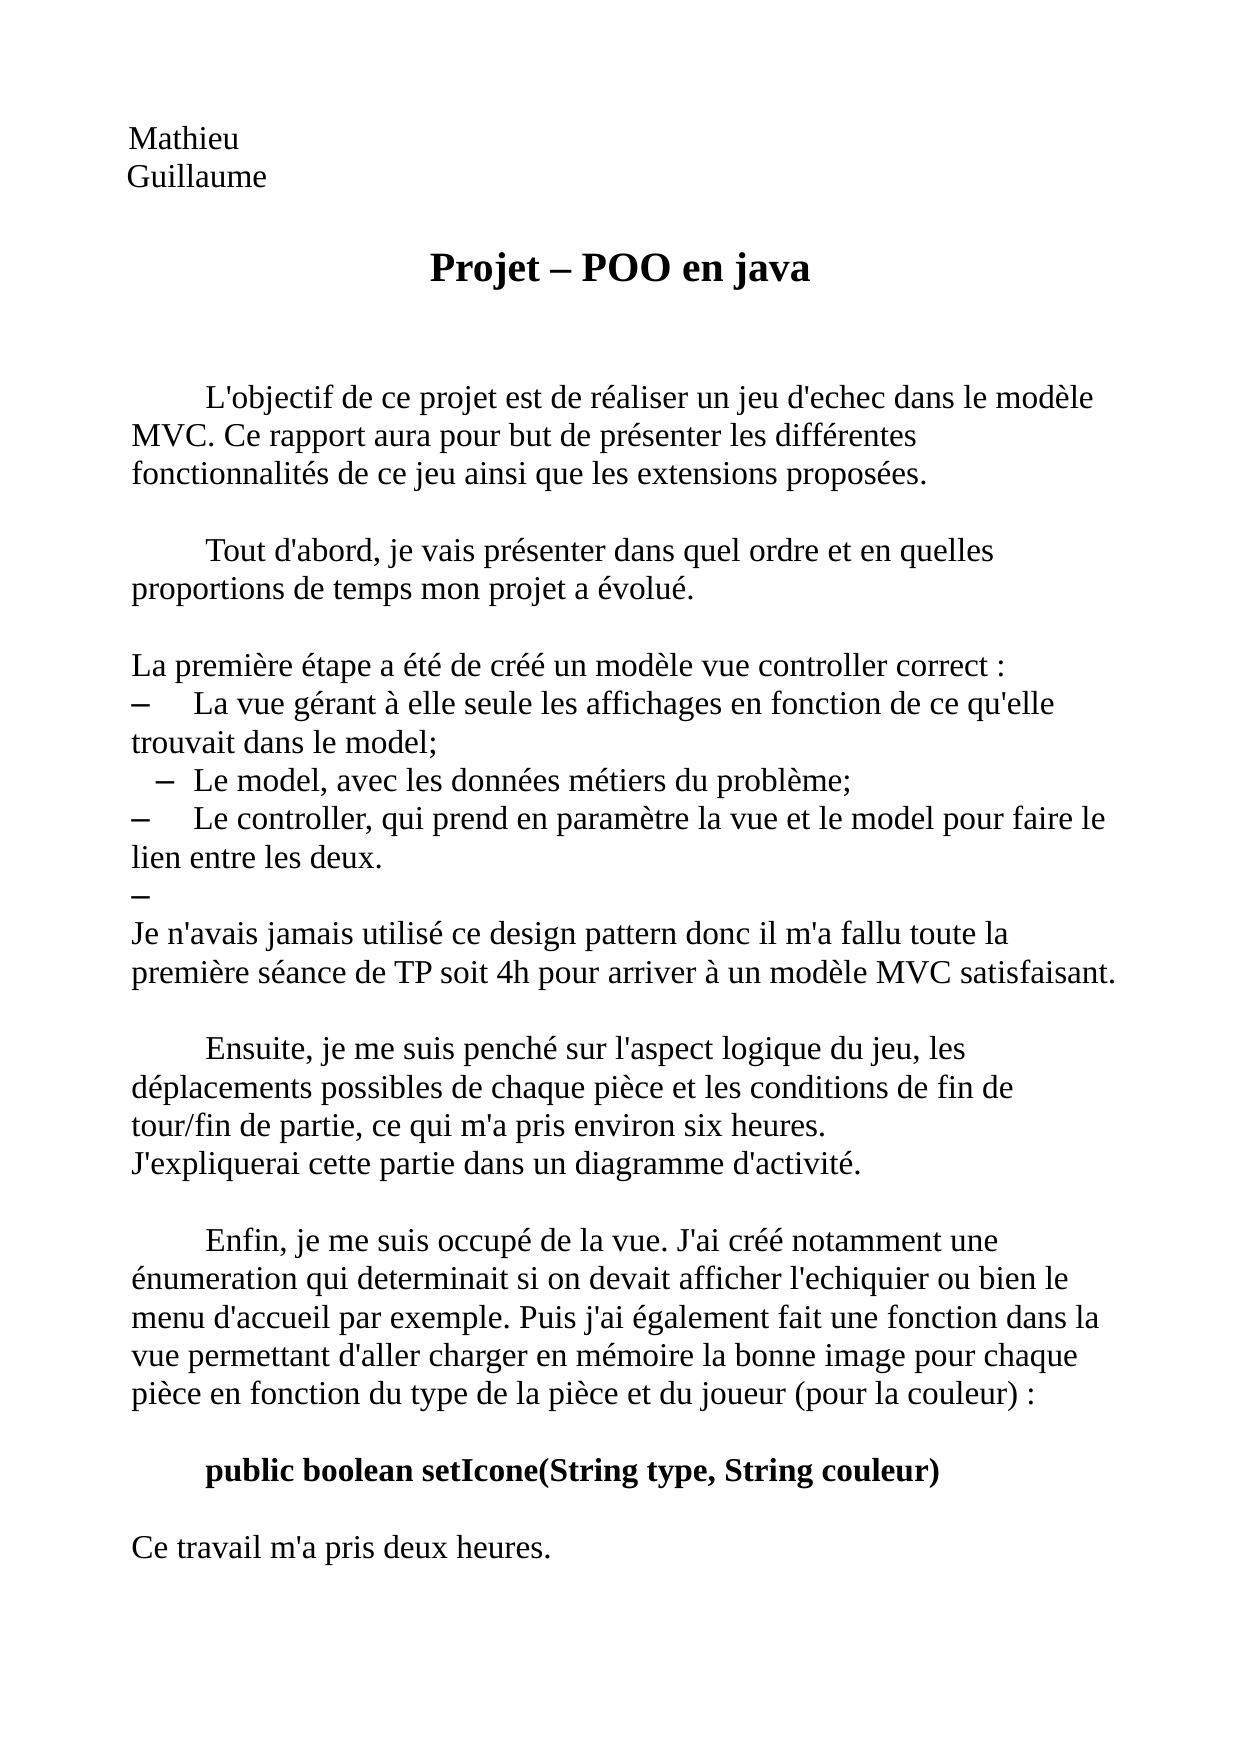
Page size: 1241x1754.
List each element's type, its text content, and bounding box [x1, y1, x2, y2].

text Ensuite, je me suis penché sur l'aspect logique du jeu, les déplacements possibles de chaque pièce et les conditions de fin de tour/fin de partie, ce qui m'a pris environ six heures. [131, 1028, 1122, 1143]
text La première étape a été de créé un modèle vue controller correct : [131, 645, 1122, 683]
list Je n'avais jamais utilisé ce design pattern donc il m'a fallu toute la première séance de TP soit 4h pour arriver à un modèle MVC satisfaisant. [131, 913, 1122, 990]
text J'expliquerai cette partie dans un diagramme d'activité. [131, 1143, 1122, 1182]
text Enfin, je me suis occupé de la vue. J'ai créé notamment une énumeration qui determinait si on devait afficher l'echiquier ou bien le menu d'accueil par exemple. Puis j'ai également fait une fonction dans la vue permettant d'aller charger en mémoire la bonne image pour chaque pièce en fonction du type de la pièce et du joueur (pour la couleur) : [131, 1220, 1122, 1412]
text Tout d'abord, je vais présenter dans quel ordre et en quelles proportions de temps mon projet a évolué. [131, 530, 1122, 607]
list La vue gérant à elle seule les affichages en fonction de ce qu'elle trouvait dans le model; [131, 683, 1122, 760]
list Le model, avec les données métiers du problème; [156, 760, 1122, 798]
text Ce travail m'a pris deux heures. [131, 1527, 1122, 1565]
text Guillaume [126, 156, 1122, 195]
text public boolean setIcone(String type, String couleur) [131, 1450, 1122, 1488]
text Mathieu [128, 118, 1122, 156]
text L'objectif de ce projet est de réaliser un jeu d'echec dans le modèle MVC. Ce rapport aura pour but de présenter les différentes fonctionnalités de ce jeu ainsi que les extensions proposées. [131, 377, 1122, 492]
list Le controller, qui prend en paramètre la vue et le model pour faire le lien entre les deux. [131, 798, 1122, 875]
text Projet – POO en java [118, 243, 1122, 291]
